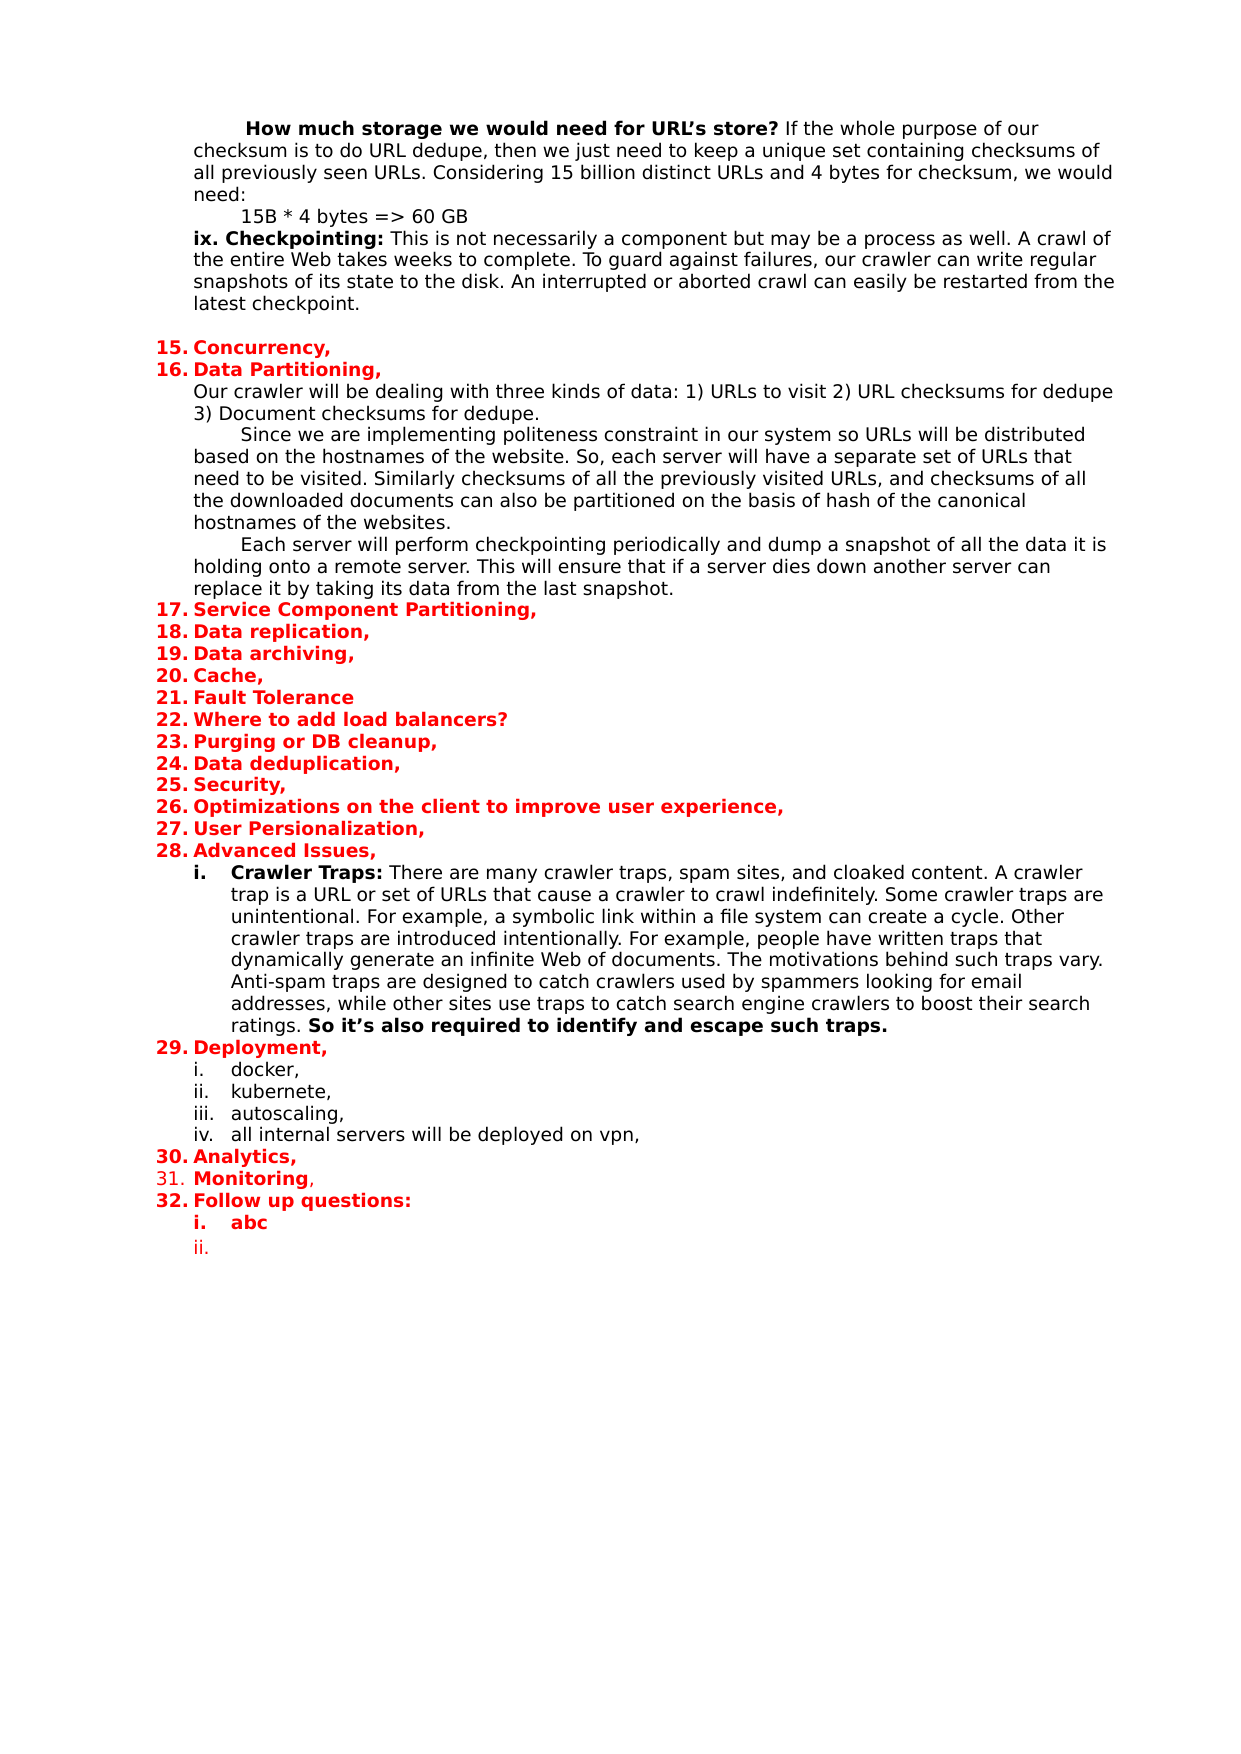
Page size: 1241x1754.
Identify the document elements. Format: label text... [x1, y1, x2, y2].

list Cache, [156, 665, 1122, 687]
list abc [193, 1212, 1122, 1234]
list autoscaling, [193, 1102, 1122, 1124]
list Deployment, [156, 1037, 1122, 1059]
list Purging or DB cleanup, [156, 731, 1122, 752]
list 15B * 4 bytes => 60 GB [156, 206, 1122, 227]
list Monitoring, [156, 1168, 1122, 1190]
list Data deduplication, [156, 752, 1122, 774]
list Crawler Traps: There are many crawler traps, spam sites, and cloaked content. A crawler trap is a URL or set of URLs that cause a crawler to crawl indefinitely. Some crawler traps are unintentional. For example, a symbolic link within a file system can create a cycle. Other crawler traps are introduced intentionally. For example, people have written traps that dynamically generate an infinite Web of documents. The motivations behind such traps vary. Anti-spam traps are designed to catch crawlers used by spammers looking for email addresses, while other sites use traps to catch search engine crawlers to boost their search ratings. So it’s also required to identify and escape such traps. [193, 862, 1122, 1037]
list docker, [193, 1059, 1122, 1081]
list Each server will perform checkpointing periodically and dump a snapshot of all the data it is holding onto a remote server. This will ensure that if a server dies down another server can replace it by taking its data from the last snapshot. [156, 534, 1122, 599]
list How much storage we would need for URL’s store? If the whole purpose of our checksum is to do URL dedupe, then we just need to keep a unique set containing checksums of all previously seen URLs. Considering 15 billion distinct URLs and 4 bytes for checksum, we would need: [156, 118, 1122, 206]
list kubernete, [193, 1081, 1122, 1102]
list Advanced Issues, [156, 840, 1122, 862]
list Analytics, [156, 1146, 1122, 1168]
list Since we are implementing politeness constraint in our system so URLs will be distributed based on the hostnames of the website. So, each server will have a separate set of URLs that need to be visited. Similarly checksums of all the previously visited URLs, and checksums of all the downloaded documents can also be partitioned on the basis of hash of the canonical hostnames of the websites. [156, 424, 1122, 534]
list Data archiving, [156, 643, 1122, 665]
list Where to add load balancers? [156, 709, 1122, 731]
list Data replication, [156, 621, 1122, 643]
list all internal servers will be deployed on vpn, [193, 1124, 1122, 1146]
list Service Component Partitioning, [156, 599, 1122, 621]
list User Persionalization, [156, 818, 1122, 840]
list Our crawler will be dealing with three kinds of data: 1) URLs to visit 2) URL checksums for dedupe 3) Document checksums for dedupe. [156, 381, 1122, 424]
list Concurrency, [156, 337, 1122, 359]
list Data Partitioning, [156, 359, 1122, 381]
list Optimizations on the client to improve user experience, [156, 796, 1122, 818]
list Security, [156, 774, 1122, 796]
list ix. Checkpointing: This is not necessarily a component but may be a process as well. A crawl of the entire Web takes weeks to complete. To guard against failures, our crawler can write regular snapshots of its state to the disk. An interrupted or aborted crawl can easily be restarted from the latest checkpoint. [156, 227, 1122, 315]
list Fault Tolerance [156, 687, 1122, 709]
list Follow up questions: [156, 1190, 1122, 1212]
